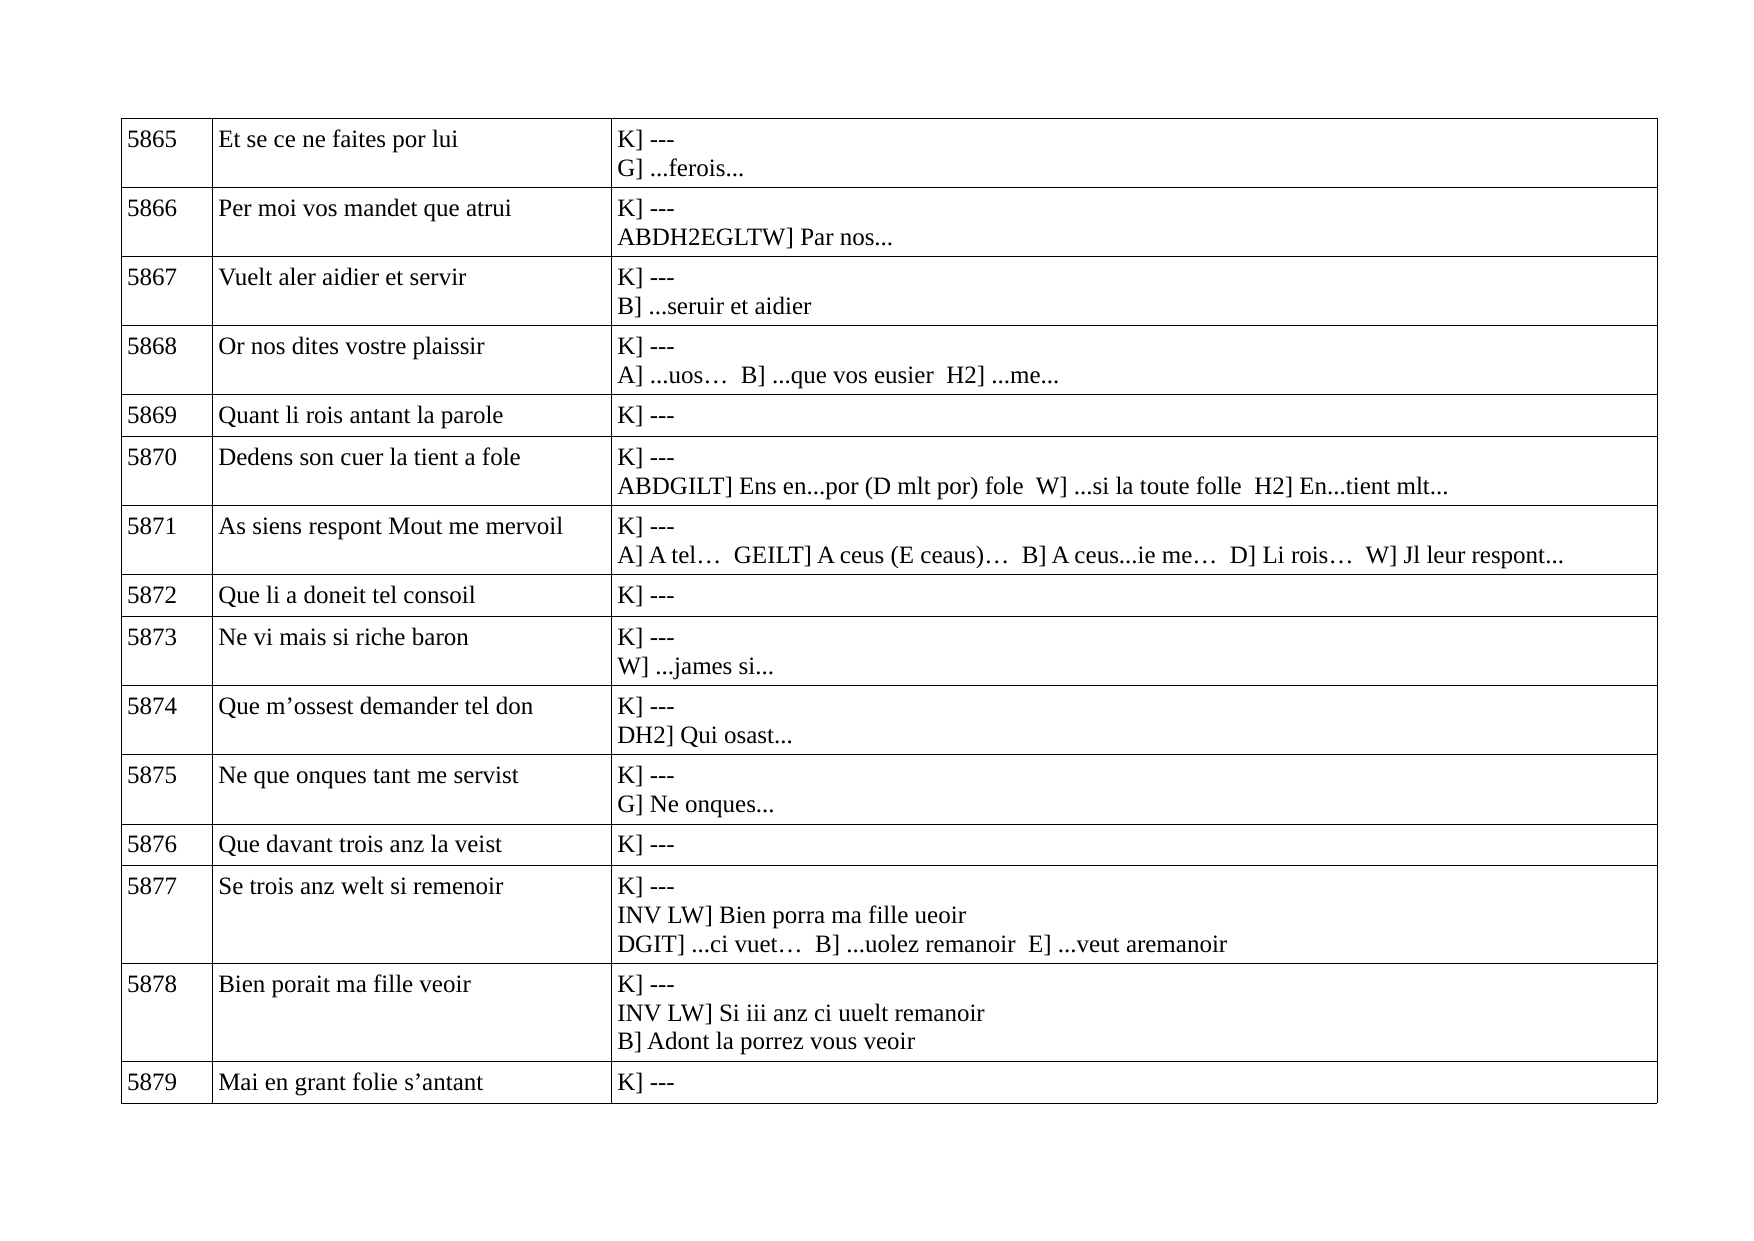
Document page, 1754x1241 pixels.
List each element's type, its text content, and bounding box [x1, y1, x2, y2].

table_cell K] --- INV LW] Si iii anz ci uuelt remanoir B] Adont la porrez vous veoir [612, 964, 1657, 1061]
table_cell Dedens son cuer la tient a fole [213, 437, 611, 505]
table_cell K] --- A] A tel… GEILT] A ceus (E ceaus)… B] A ceus...ie me… D] Li rois… W] Jl leur respont... [612, 506, 1657, 574]
table_cell Per moi vos mandet que atrui [213, 188, 611, 256]
table_cell K] --- INV LW] Bien porra ma fille ueoir DGIT] ...ci vuet… B] ...uolez remanoir E] ...veut aremanoir [612, 866, 1657, 963]
table_cell 5870 [122, 437, 212, 505]
table_cell 5873 [122, 617, 212, 685]
table_cell As siens respont Mout me mervoil [213, 506, 611, 574]
table_cell Quant li rois antant la parole [213, 395, 611, 436]
table_cell 5879 [122, 1062, 212, 1103]
table_cell K] --- ABDH2EGLTW] Par nos... [612, 188, 1657, 256]
table_cell 5875 [122, 755, 212, 823]
table_cell 5876 [122, 825, 212, 865]
table_cell K] --- W] ...james si... [612, 617, 1657, 685]
table_cell Bien porait ma fille veoir [213, 964, 611, 1061]
table_cell 5877 [122, 866, 212, 963]
table_cell Or nos dites vostre plaissir [213, 326, 611, 394]
table_cell 5871 [122, 506, 212, 574]
table_cell 5878 [122, 964, 212, 1061]
table_cell K] --- B] ...seruir et aidier [612, 257, 1657, 325]
table_cell Vuelt aler aidier et servir [213, 257, 611, 325]
table_cell K] --- G] Ne onques... [612, 755, 1657, 823]
table_cell K] [612, 1062, 1657, 1103]
table_cell Que m’ossest demander tel don [213, 686, 611, 754]
table_cell 5867 [122, 257, 212, 325]
table_cell Ne vi mais si riche baron [213, 617, 611, 685]
table_cell Que li a doneit tel consoil [213, 575, 611, 616]
table_cell K] --- DH2] Qui osast... [612, 686, 1657, 754]
table_cell 5869 [122, 395, 212, 436]
table_cell Mai en grant folie s’antant [213, 1062, 611, 1103]
table_cell K] --- [612, 575, 1657, 616]
table_cell K] --- G] ...ferois... [612, 119, 1657, 187]
table_cell K] --- ABDGILT] Ens en...por (D mlt por) fole W] ...si la toute folle H2] En...tient mlt... [612, 437, 1657, 505]
table_cell Ne que onques tant me servist [213, 755, 611, 823]
table_cell Que davant trois anz la veist [213, 825, 611, 865]
table_cell 5866 [122, 188, 212, 256]
table_cell Et se ce ne faites por lui [213, 119, 611, 187]
table_cell 5865 [122, 119, 212, 187]
table_cell Se trois anz welt si remenoir [213, 866, 611, 963]
table_cell 5872 [122, 575, 212, 616]
table_cell 5868 [122, 326, 212, 394]
table_cell 5874 [122, 686, 212, 754]
table_cell K] --- [612, 825, 1657, 865]
table_cell K] --- A] ...uos… B] ...que vos eusier H2] ...me... [612, 326, 1657, 394]
table_cell K] --- [612, 395, 1657, 436]
